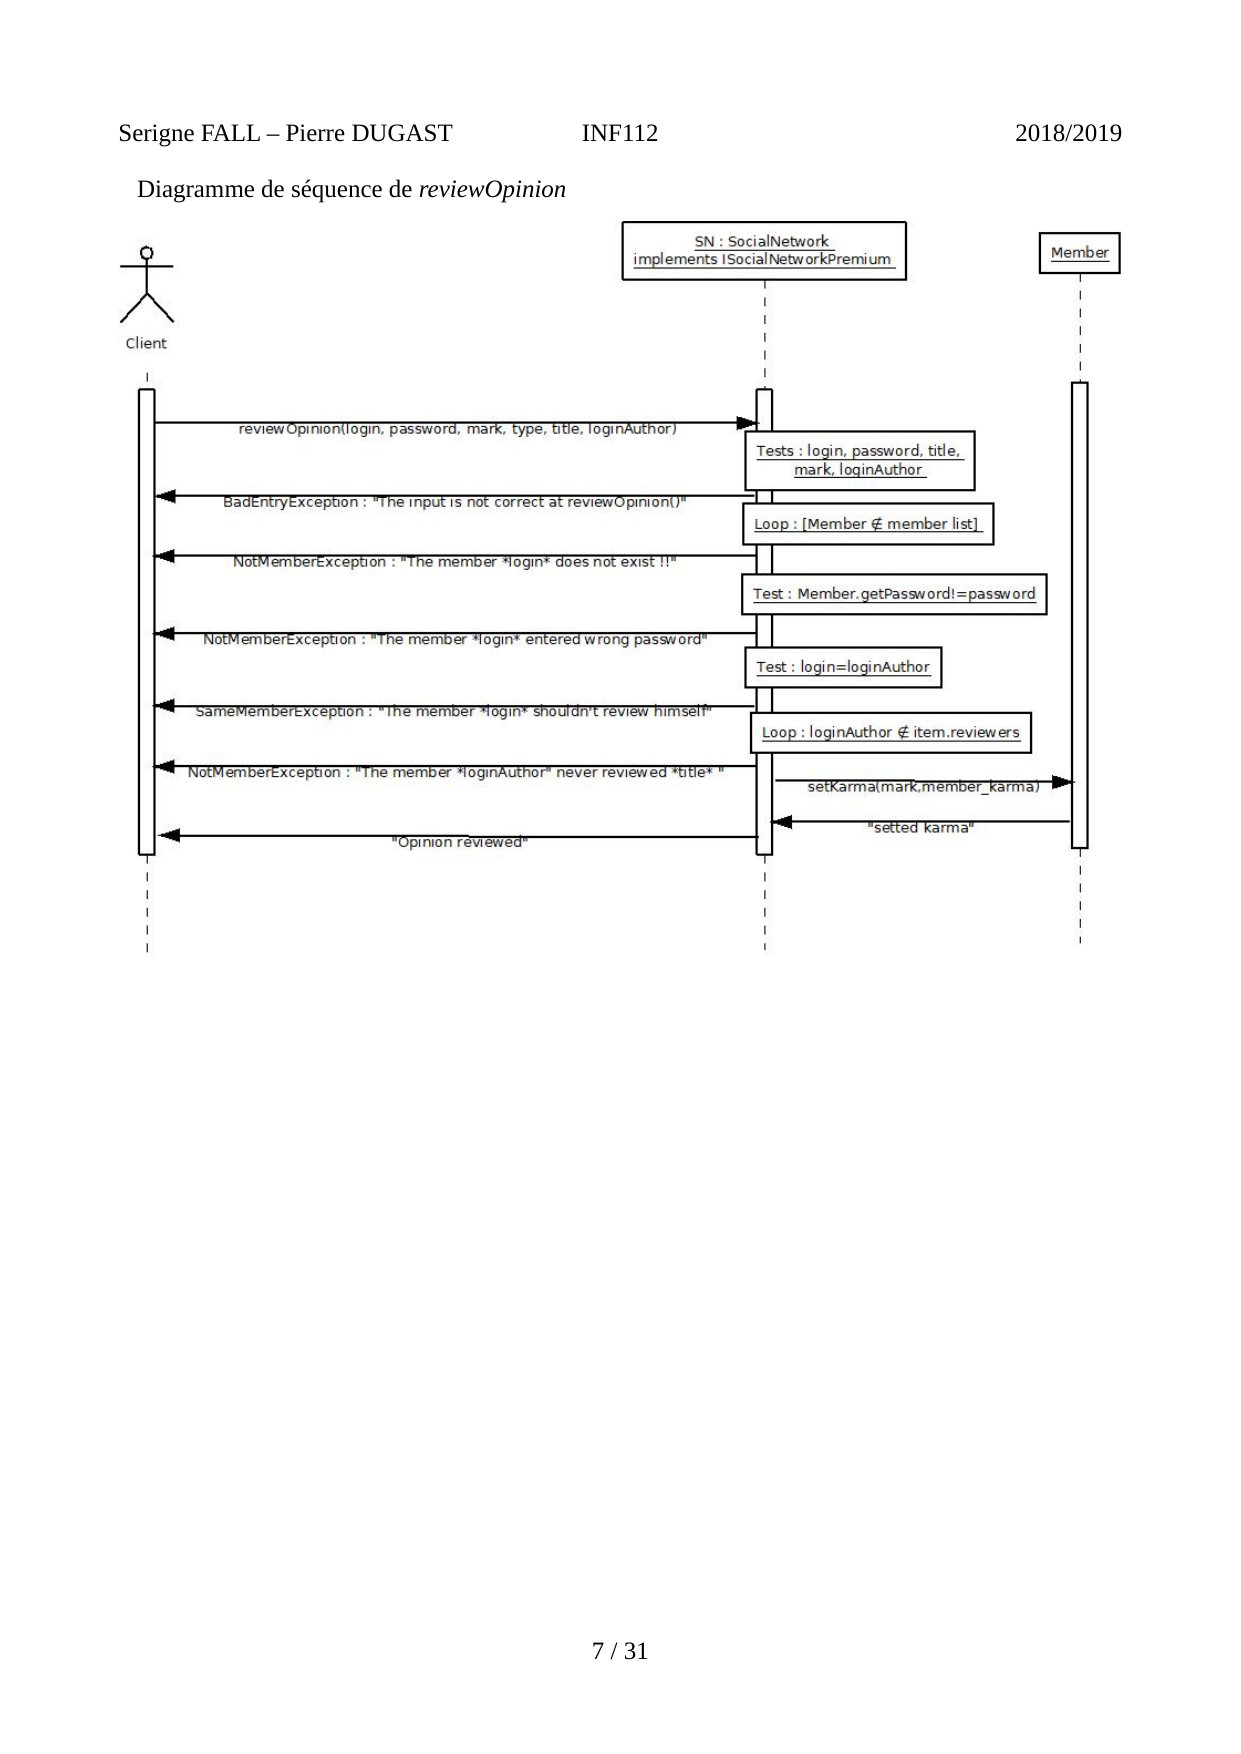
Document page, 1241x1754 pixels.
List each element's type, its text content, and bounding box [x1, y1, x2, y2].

picture [118, 221, 1123, 960]
subtitle Diagramme de séquence de reviewOpinion [118, 174, 1122, 203]
